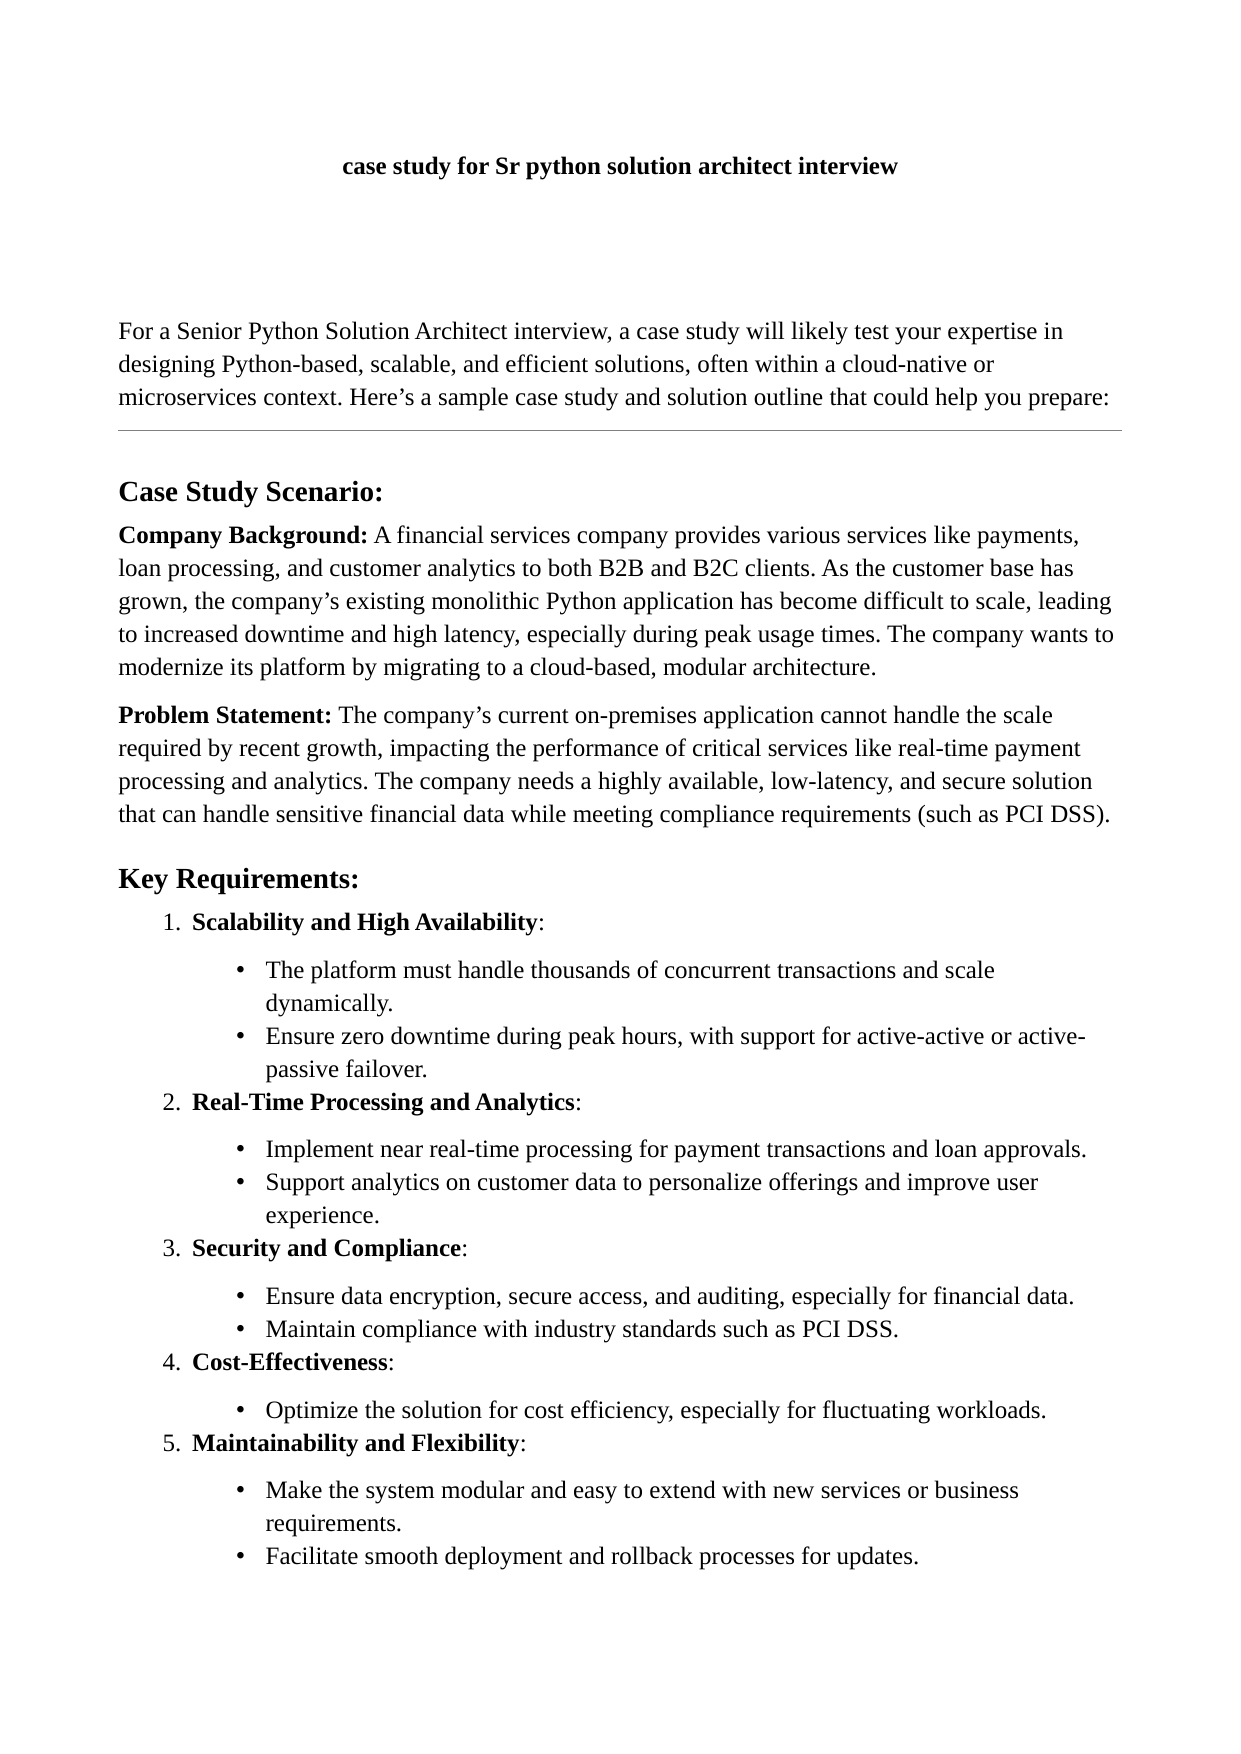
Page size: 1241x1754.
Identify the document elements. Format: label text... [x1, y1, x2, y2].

text Problem Statement: The company’s current on-premises application cannot handle the scale required by recent growth, impacting the performance of critical services like real-time payment processing and analytics. The company needs a highly available, low-latency, and secure solution that can handle sensitive financial data while meeting compliance requirements (such as PCI DSS). [118, 700, 1122, 828]
text case study for Sr python solution architect interview [118, 151, 1122, 180]
list Real-Time Processing and Analytics: [162, 1087, 1122, 1116]
list Make the system modular and easy to extend with new services or business requirements. [236, 1475, 1122, 1537]
list Maintainability and Flexibility: [162, 1428, 1122, 1457]
list Scalability and High Availability: [162, 907, 1122, 936]
list Facilitate smooth deployment and rollback processes for updates. [236, 1541, 1122, 1570]
list Support analytics on customer data to personalize offerings and improve user experience. [236, 1167, 1122, 1229]
subtitle Case Study Scenario: [118, 474, 1122, 508]
list Implement near real-time processing for payment transactions and loan approvals. [236, 1134, 1122, 1163]
list Security and Compliance: [162, 1233, 1122, 1262]
list The platform must handle thousands of concurrent transactions and scale dynamically. [236, 955, 1122, 1017]
list Maintain compliance with industry standards such as PCI DSS. [236, 1314, 1122, 1343]
list Ensure zero downtime during peak hours, with support for active-active or active-passive failover. [236, 1021, 1122, 1083]
list Cost-Effectiveness: [162, 1347, 1122, 1376]
text For a Senior Python Solution Architect interview, a case study will likely test your expertise in designing Python-based, scalable, and efficient solutions, often within a cloud-native or microservices context. Here’s a sample case study and solution outline that could help you prepare: [118, 316, 1122, 411]
list Ensure data encryption, secure access, and auditing, especially for financial data. [236, 1281, 1122, 1310]
subtitle Key Requirements: [118, 861, 1122, 895]
text Company Background: A financial services company provides various services like payments, loan processing, and customer analytics to both B2B and B2C clients. As the customer base has grown, the company’s existing monolithic Python application has become difficult to scale, leading to increased downtime and high latency, especially during peak usage times. The company wants to modernize its platform by migrating to a cloud-based, modular architecture. [118, 520, 1122, 681]
list Optimize the solution for cost efficiency, especially for fluctuating workloads. [236, 1395, 1122, 1423]
